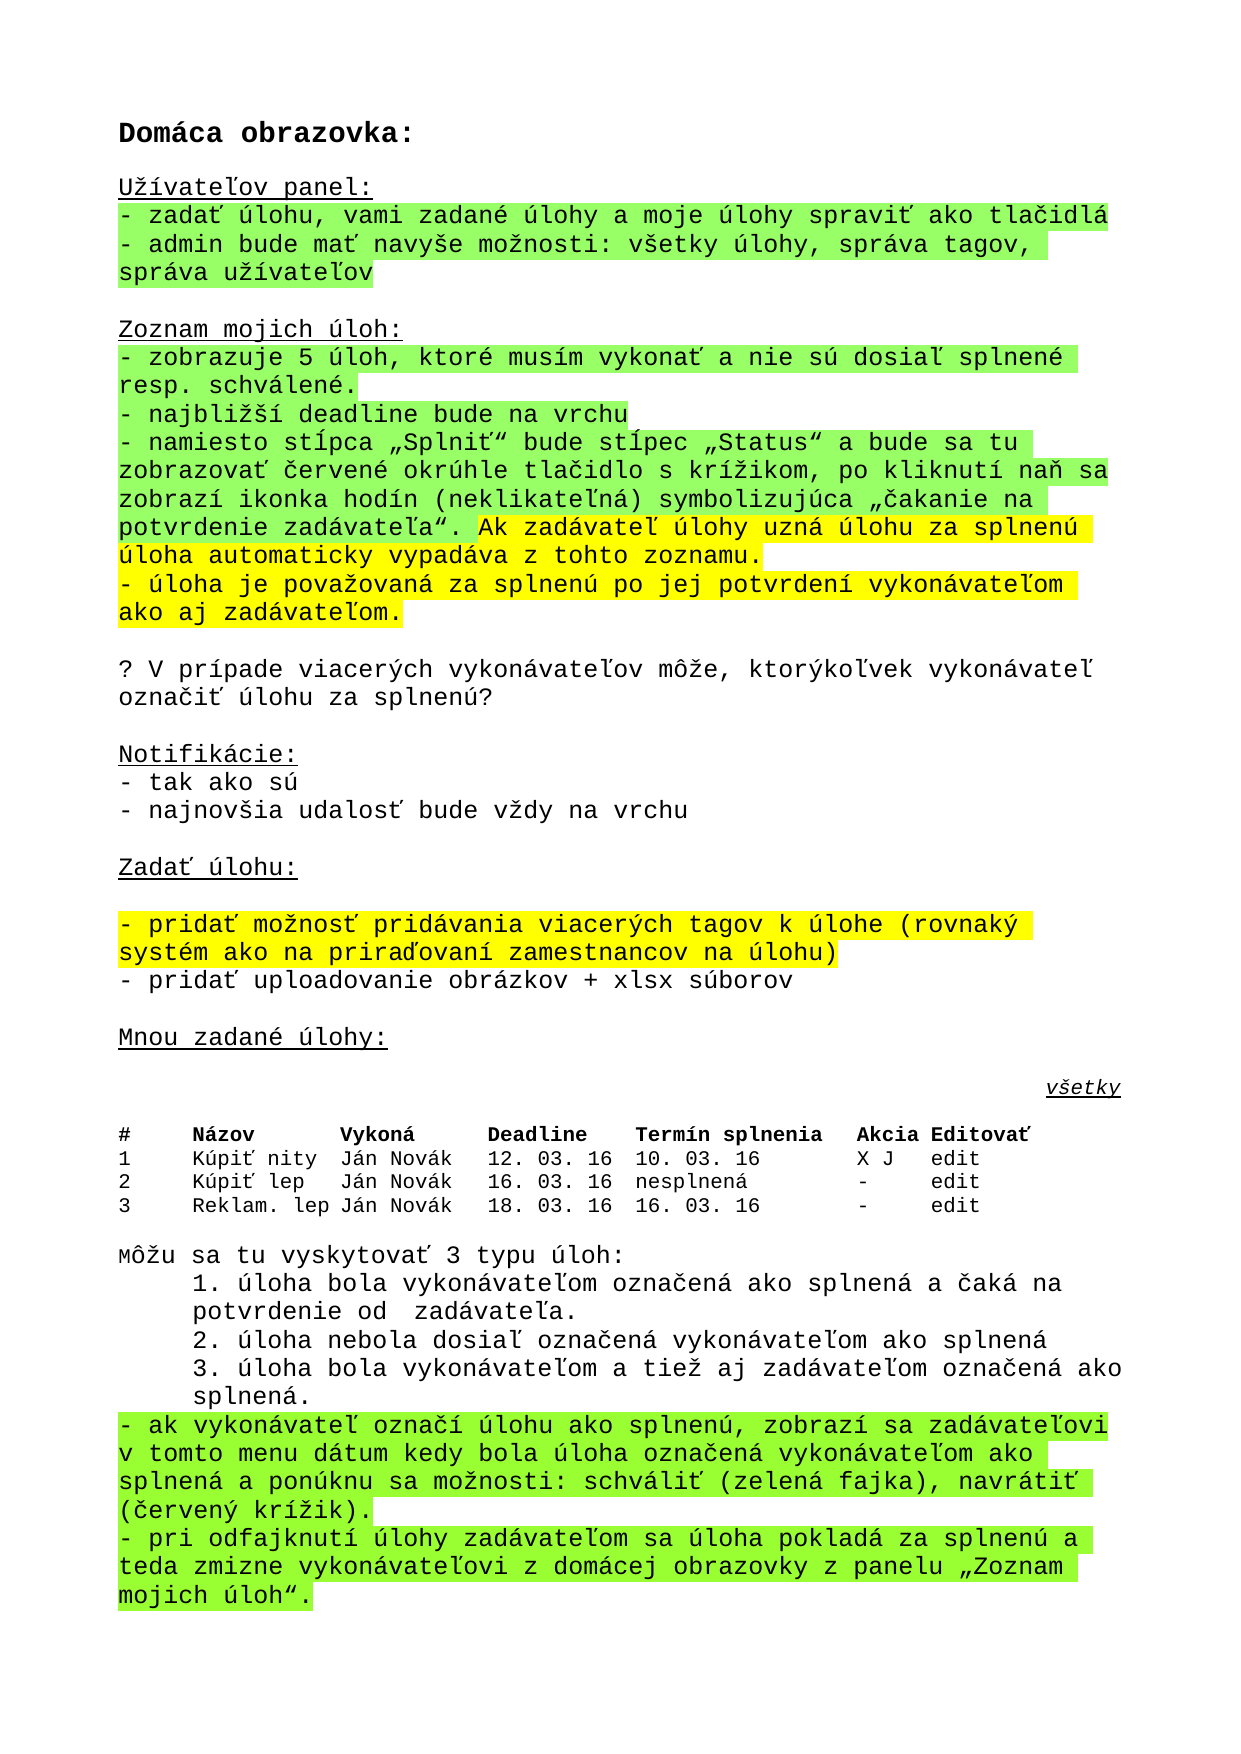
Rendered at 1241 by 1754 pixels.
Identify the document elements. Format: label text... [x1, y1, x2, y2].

text všetky [118, 1077, 1122, 1100]
text 1 Kúpiť nity Ján Novák 12. 03. 16 10. 03. 16 X J edit [118, 1148, 1122, 1171]
text Domáca obrazovka: [118, 118, 1122, 151]
text 1. úloha bola vykonávateľom označená ako splnená a čaká na potvrdenie od zadávateľa. [118, 1271, 1122, 1327]
text - pridať možnosť pridávania viacerých tagov k úlohe (rovnaký systém ako na priraďovaní zamestnancov na úlohu) [118, 911, 1122, 968]
text 2 Kúpiť lep Ján Novák 16. 03. 16 nesplnená - edit [118, 1171, 1122, 1195]
text ? V prípade viacerých vykonávateľov môže, ktorýkoľvek vykonávateľ označiť úlohu za splnenú? [118, 656, 1122, 713]
text 2. úloha nebola dosiaľ označená vykonávateľom ako splnená [118, 1327, 1122, 1356]
text Mnou zadané úlohy: [118, 1025, 1122, 1053]
text - úloha je považovaná za splnenú po jej potvrdení vykonávateľom ako aj zadávateľom. [118, 571, 1122, 628]
text Zadať úlohu: [118, 855, 1122, 883]
text - namiesto stĺpca „Splniť“ bude stĺpec „Status“ a bude sa tu zobrazovať červené okrúhle tlačidlo s krížikom, po kliknutí naň sa zobrazí ikonka hodín (neklikateľná) symbolizujúca „čakanie na potvrdenie zadávateľa“. Ak zadávateľ úlohy uzná úlohu za splnenú úloha automaticky vypadáva z tohto zoznamu. [118, 430, 1122, 571]
text Notifikácie: [118, 741, 1122, 770]
text - pri odfajknutí úlohy zadávateľom sa úloha pokladá za splnenú a teda zmizne vykonávateľovi z domácej obrazovky z panelu „Zoznam mojich úloh“. [118, 1526, 1122, 1611]
text - najbližší deadline bude na vrchu [118, 401, 1122, 430]
text - ak vykonávateľ označí úlohu ako splnenú, zobrazí sa zadávateľovi v tomto menu dátum kedy bola úloha označená vykonávateľom ako splnená a ponúknu sa možnosti: schváliť (zelená fajka), navrátiť (červený krížik). [118, 1412, 1122, 1526]
text - admin bude mať navyše možnosti: všetky úlohy, správa tagov, správa užívateľov [118, 231, 1122, 288]
text - pridať uploadovanie obrázkov + xlsx súborov [118, 968, 1122, 996]
text 3 Reklam. lep Ján Novák 18. 03. 16 16. 03. 16 - edit [118, 1195, 1122, 1219]
text Môžu sa tu vyskytovať 3 typu úloh: [118, 1242, 1122, 1271]
text # Názov Vykoná Deadline Termín splnenia Akcia Editovať [118, 1124, 1122, 1148]
text - zobrazuje 5 úloh, ktoré musím vykonať a nie sú dosiaľ splnené resp. schválené. [118, 345, 1122, 401]
text Zoznam mojich úloh: [118, 316, 1122, 345]
text Užívateľov panel: [118, 175, 1122, 203]
text - tak ako sú [118, 770, 1122, 798]
text 3. úloha bola vykonávateľom a tiež aj zadávateľom označená ako splnená. [118, 1356, 1122, 1412]
text - zadať úlohu, vami zadané úlohy a moje úlohy spraviť ako tlačidlá [118, 203, 1122, 231]
text - najnovšia udalosť bude vždy na vrchu [118, 798, 1122, 826]
